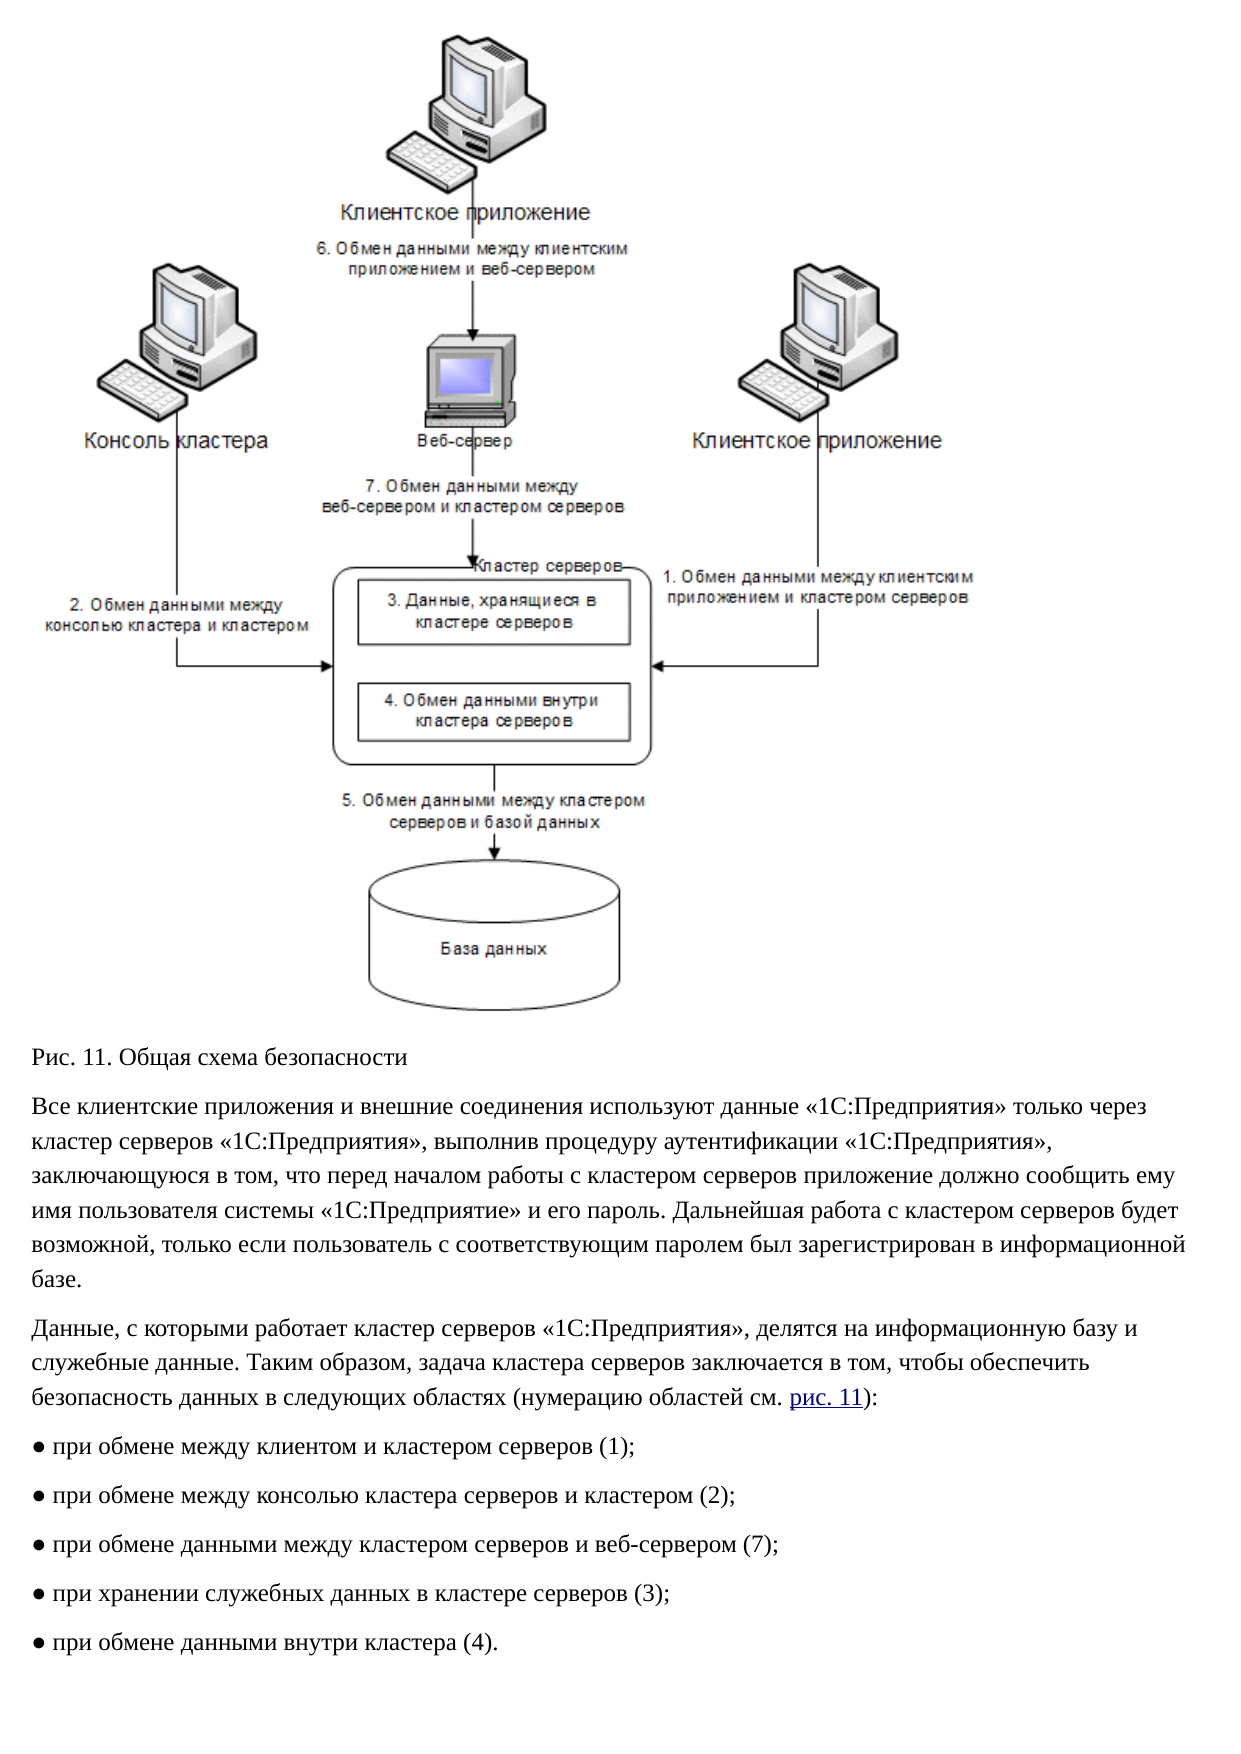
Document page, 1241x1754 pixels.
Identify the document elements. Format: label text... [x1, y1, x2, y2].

picture [31, 31, 991, 1022]
text ● при обмене между клиентом и кластером серверов (1); [31, 1431, 1212, 1459]
text ● при обмене данными внутри кластера (4). [31, 1627, 1212, 1656]
text ● при обмене данными между кластером серверов и веб-сервером (7); [31, 1529, 1212, 1558]
text Данные, с которыми работает кластер серверов «1С:Предприятия», делятся на информационную базу и служебные данные. Таким образом, задача кластера серверов заключается в том, чтобы обеспечить безопасность данных в следующих областях (нумерацию областей см. рис. 11): [31, 1313, 1212, 1410]
text ● при хранении служебных данных в кластере серверов (3); [31, 1578, 1212, 1607]
text ● при обмене между консолью кластера серверов и кластером (2); [31, 1480, 1212, 1508]
text Все клиентские приложения и внешние соединения используют данные «1С:Предприятия» только через кластер серверов «1С:Предприятия», выполнив процедуру аутентификации «1С:Предприятия», заключающуюся в том, что перед началом работы с кластером серверов приложение должно сообщить ему имя пользователя системы «1С:Предприятие» и его пароль. Дальнейшая работа с кластером серверов будет возможной, только если пользователь с соответствующим паролем был зарегистрирован в информационной базе. [31, 1091, 1212, 1292]
text Рис. 11. Общая схема безопасности [31, 1042, 1212, 1071]
